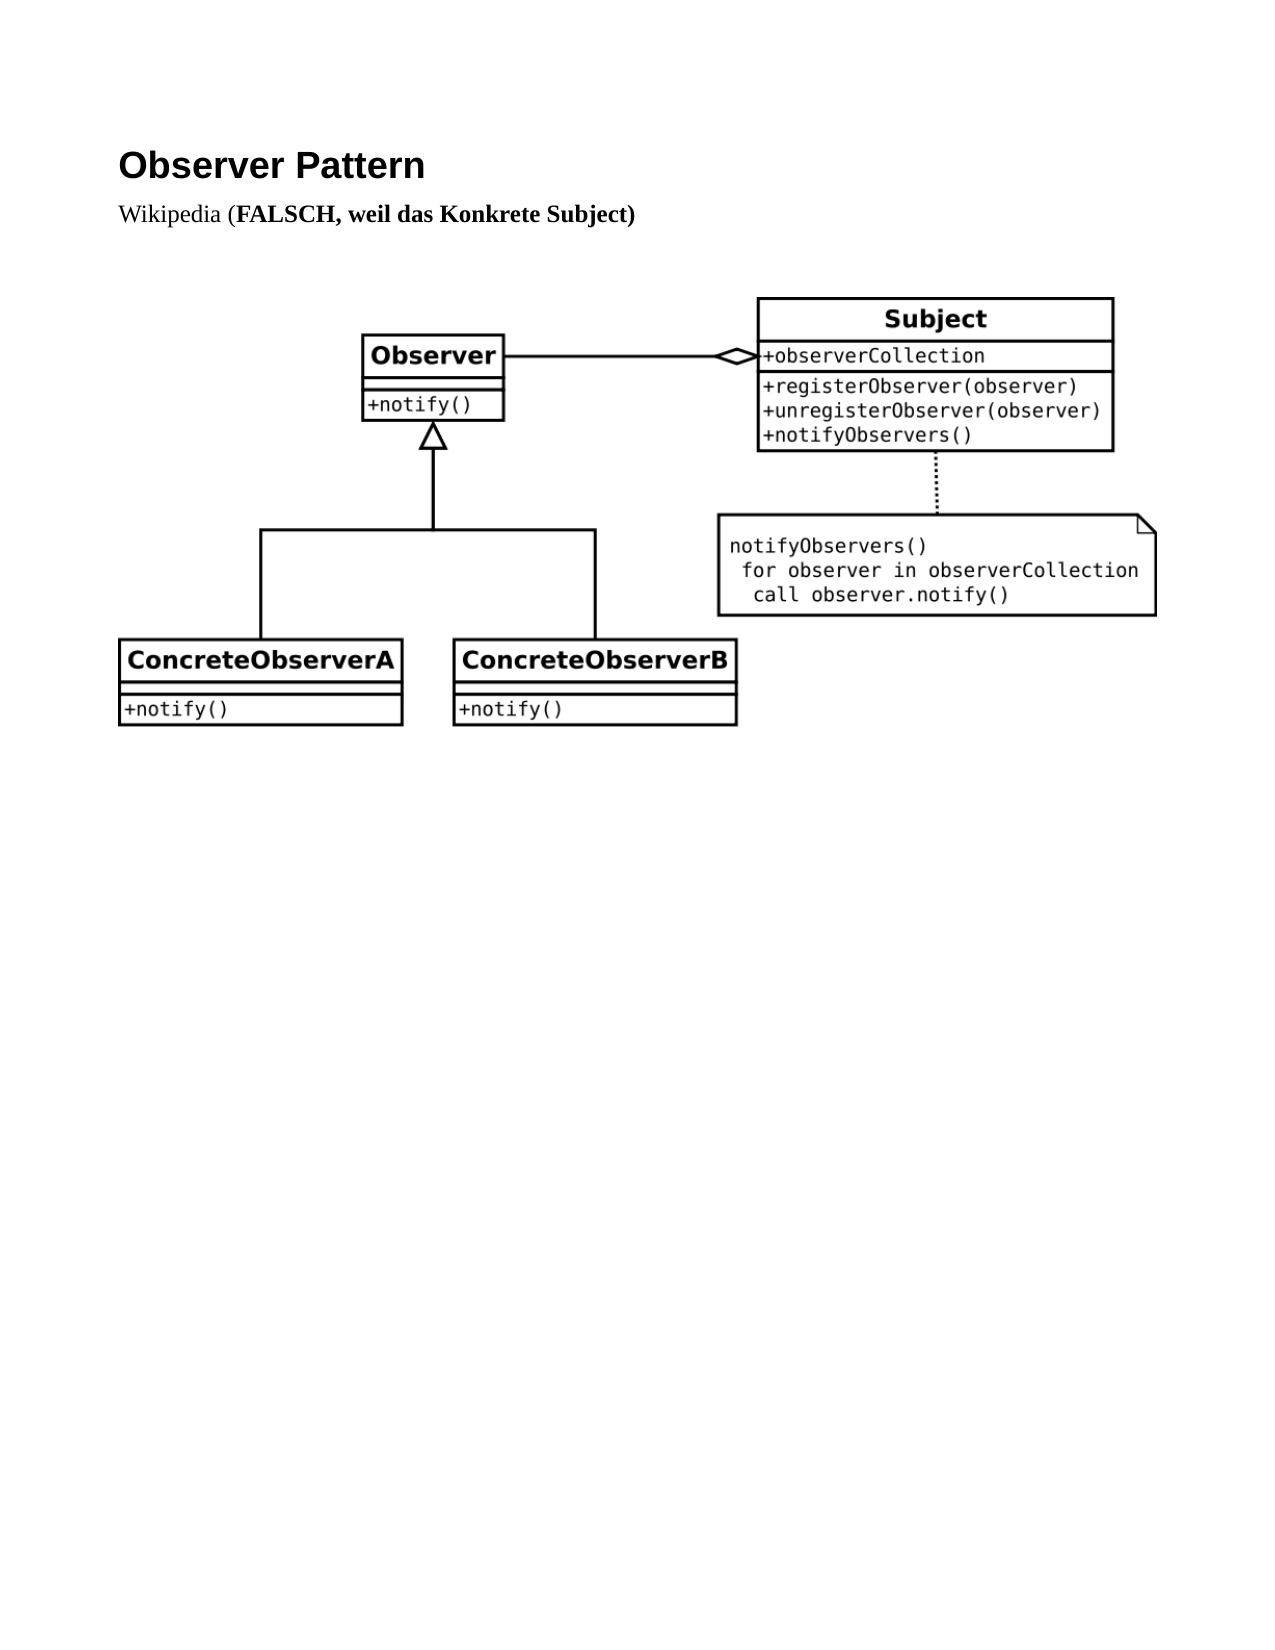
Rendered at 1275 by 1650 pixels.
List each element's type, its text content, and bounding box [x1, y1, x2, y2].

text Wikipedia (FALSCH, weil das Konkrete Subject) [118, 199, 1157, 228]
picture [118, 297, 1157, 727]
subtitle Observer Pattern [118, 143, 1157, 187]
